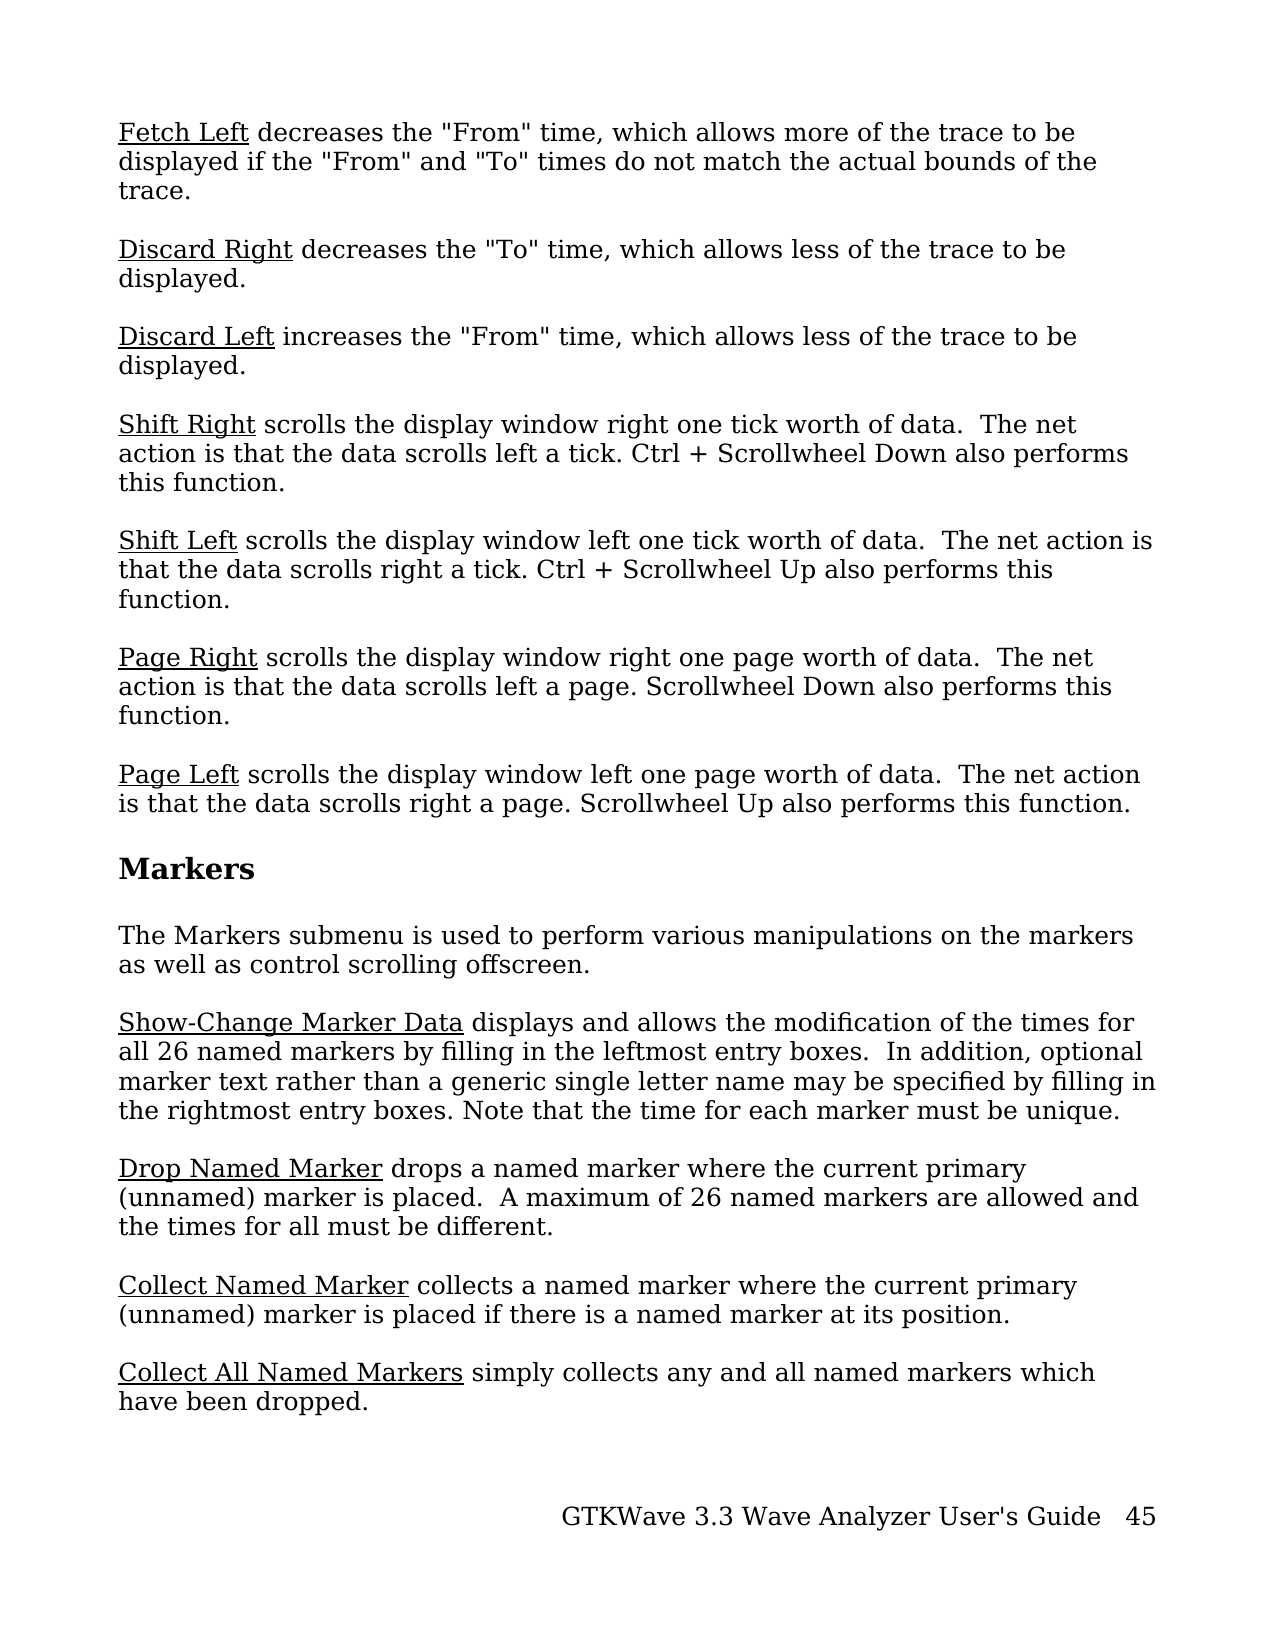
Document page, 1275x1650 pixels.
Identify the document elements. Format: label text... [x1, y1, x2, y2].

text Page Left scrolls the display window left one page worth of data. The net action is that the data scrolls right a page. Scrollwheel Up also performs this function. [118, 760, 1157, 818]
text Page Right scrolls the display window right one page worth of data. The net action is that the data scrolls left a page. Scrollwheel Down also performs this function. [118, 643, 1157, 731]
text Shift Right scrolls the display window right one tick worth of data. The net action is that the data scrolls left a tick. Ctrl + Scrollwheel Down also performs this function. [118, 410, 1157, 497]
subtitle Markers [118, 852, 1157, 887]
text Discard Left increases the "From" time, which allows less of the trace to be displayed. [118, 322, 1157, 381]
text Shift Left scrolls the display window left one tick worth of data. The net action is that the data scrolls right a tick. Ctrl + Scrollwheel Up also performs this function. [118, 526, 1157, 614]
text Collect Named Marker collects a named marker where the current primary (unnamed) marker is placed if there is a named marker at its position. [118, 1271, 1157, 1329]
text Collect All Named Markers simply collects any and all named markers which have been dropped. [118, 1358, 1157, 1417]
text Fetch Left decreases the "From" time, which allows more of the trace to be displayed if the "From" and "To" times do not match the actual bounds of the trace. [118, 118, 1157, 206]
text Show-Change Marker Data displays and allows the modification of the times for all 26 named markers by filling in the leftmost entry boxes. In addition, optional marker text rather than a generic single letter name may be specified by filling in the rightmost entry boxes. Note that the time for each marker must be unique. [118, 1008, 1157, 1125]
text Drop Named Marker drops a named marker where the current primary (unnamed) marker is placed. A maximum of 26 named markers are allowed and the times for all must be different. [118, 1154, 1157, 1242]
text The Markers submenu is used to perform various manipulations on the markers as well as control scrolling offscreen. [118, 921, 1157, 979]
text Discard Right decreases the "To" time, which allows less of the trace to be displayed. [118, 235, 1157, 293]
